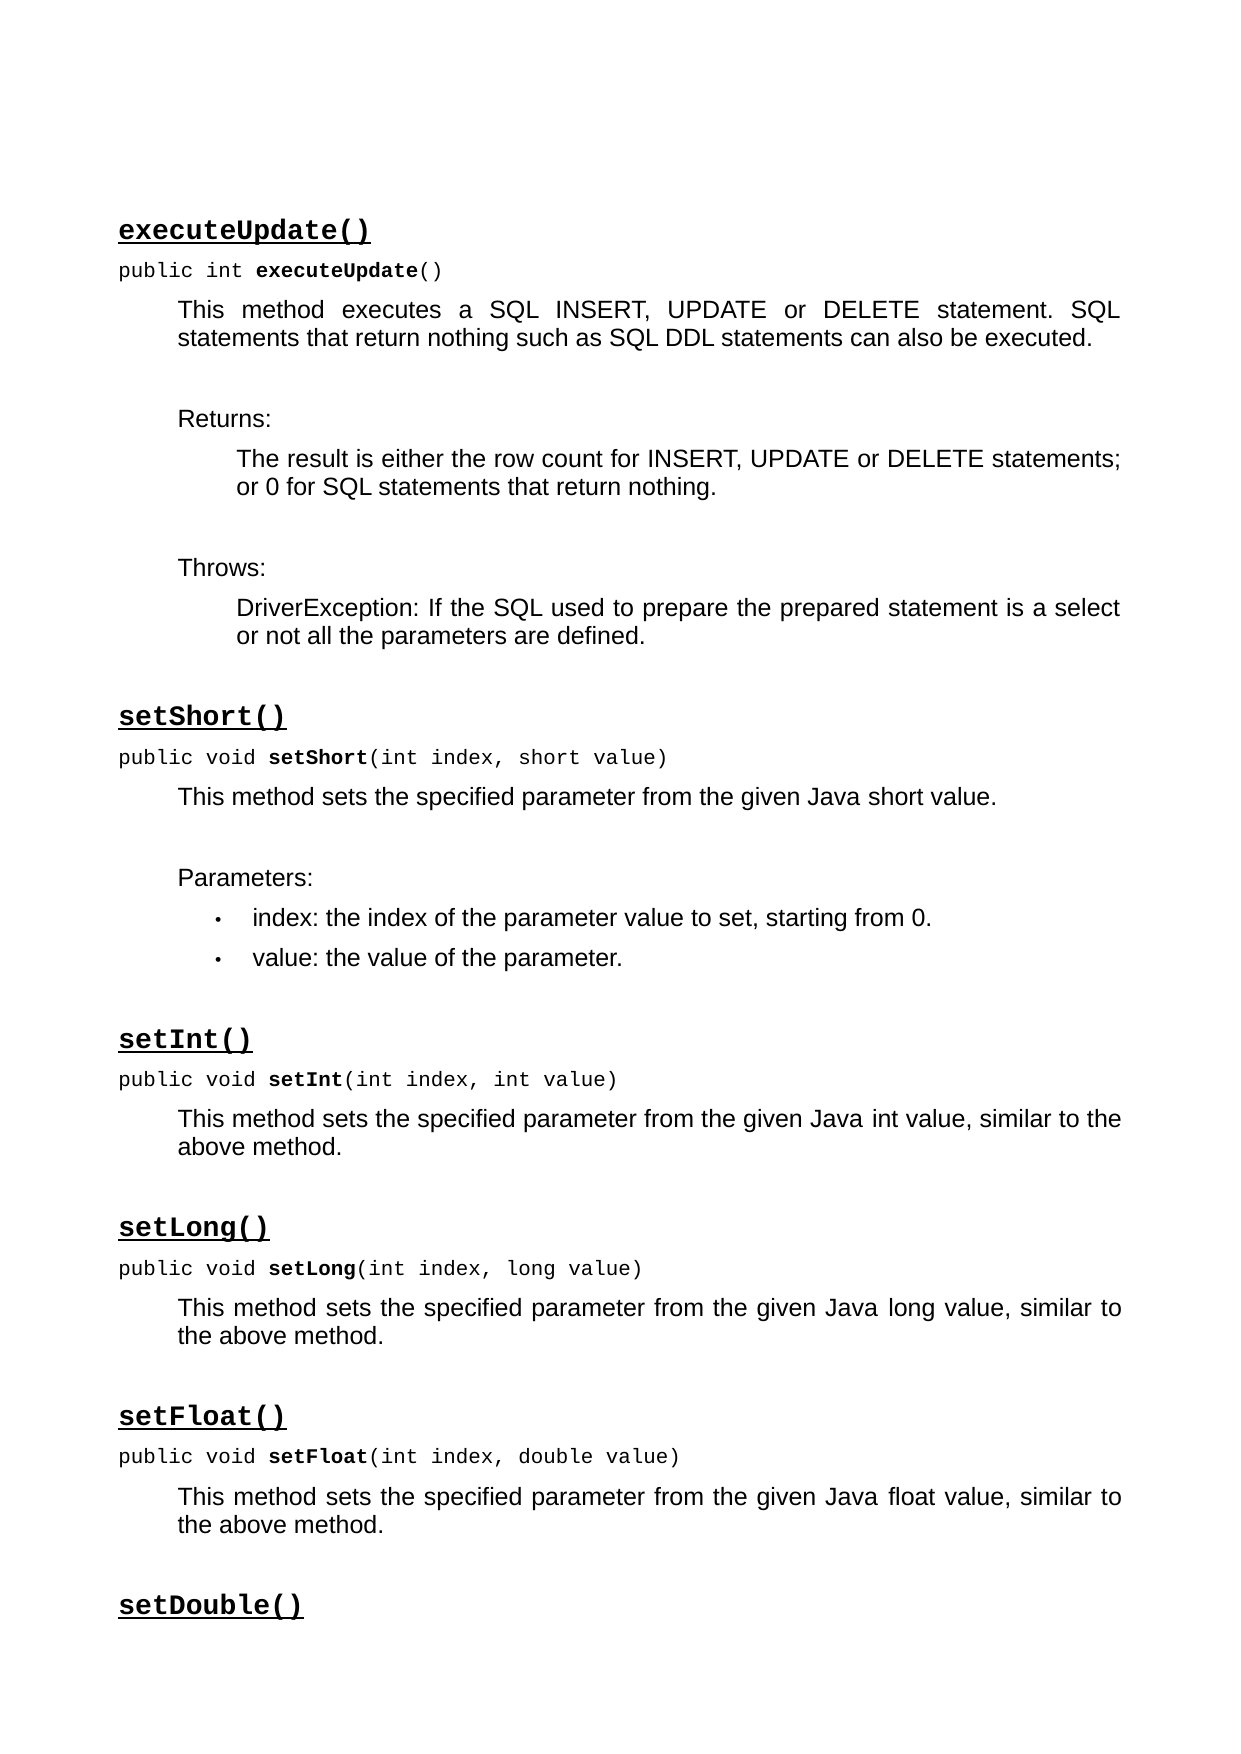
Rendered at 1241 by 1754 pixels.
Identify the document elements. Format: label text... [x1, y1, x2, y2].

subtitle setFloat() [118, 1402, 1122, 1434]
subtitle setDouble() [118, 1591, 1122, 1623]
subtitle executeUpdate() [118, 216, 1122, 248]
subtitle Parameters: [177, 863, 1122, 891]
list This method sets the specified parameter from the given Java int value, similar to the above method. [177, 1105, 1122, 1161]
list value: the value of the parameter. [215, 944, 1122, 972]
subtitle Throws: [177, 553, 1122, 581]
subtitle Returns: [177, 405, 1122, 433]
text public void setFloat(int index, double value) [118, 1447, 1122, 1470]
text public void setLong(int index, long value) [118, 1258, 1122, 1281]
text public void setInt(int index, int value) [118, 1069, 1122, 1092]
subtitle setShort() [118, 702, 1122, 734]
subtitle setLong() [118, 1213, 1122, 1245]
text public void setShort(int index, short value) [118, 747, 1122, 770]
list This method sets the specified parameter from the given Java float value, similar to the above method. [177, 1483, 1122, 1538]
list This method sets the specified parameter from the given Java long value, similar to the above method. [177, 1294, 1122, 1349]
text public int executeUpdate() [118, 260, 1122, 284]
list index: the index of the parameter value to set, starting from 0. [215, 904, 1122, 932]
list This method sets the specified parameter from the given Java short value. [177, 783, 1122, 811]
subtitle setInt() [118, 1024, 1122, 1056]
list The result is either the row count for INSERT, UPDATE or DELETE statements; or 0 for SQL statements that return nothing. [236, 445, 1122, 501]
list This method executes a SQL INSERT, UPDATE or DELETE statement. SQL statements that return nothing such as SQL DDL statements can also be executed. [177, 296, 1122, 352]
list DriverException: If the SQL used to prepare the prepared statement is a select or not all the parameters are defined. [236, 594, 1122, 650]
